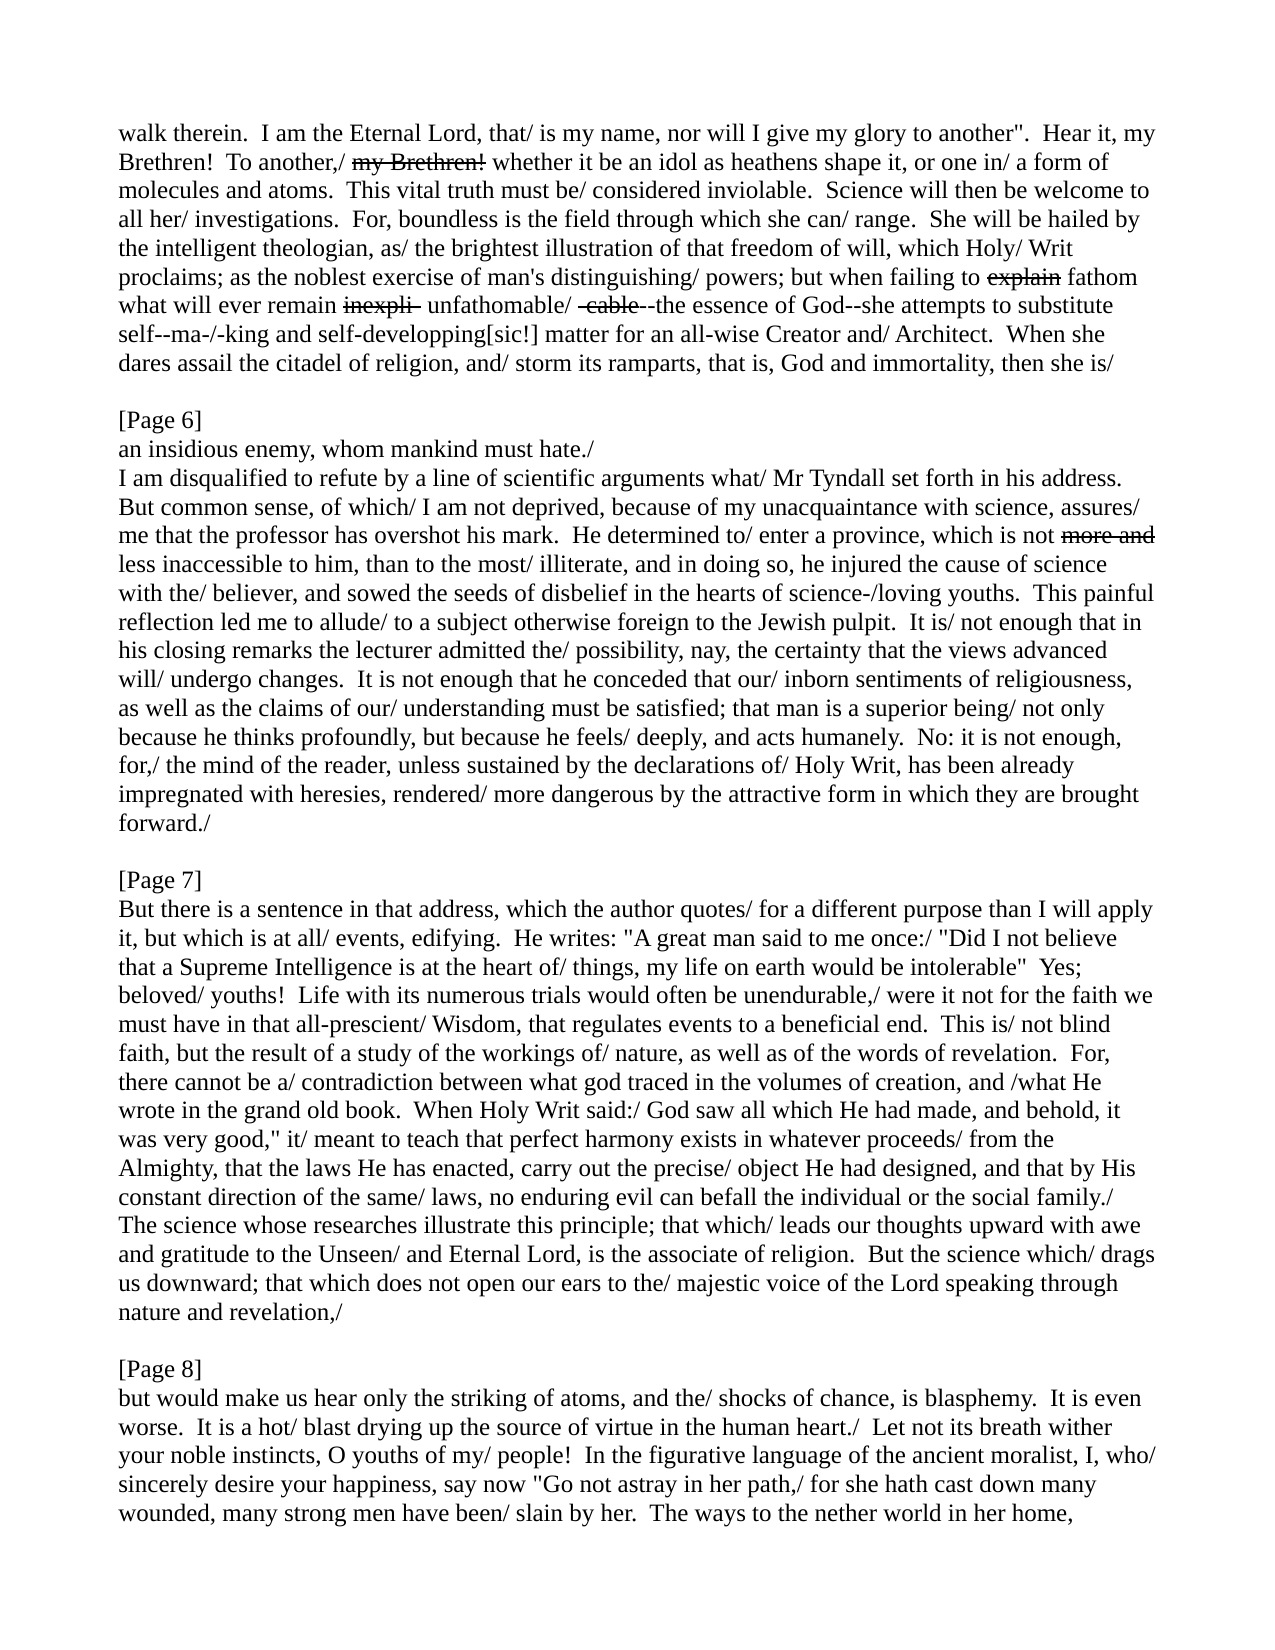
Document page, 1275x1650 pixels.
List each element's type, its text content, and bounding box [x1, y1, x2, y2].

text walk therein. I am the Eternal Lord, that/ is my name, nor will I give my glory to another". Hear it, my Brethren! To another,/ my Brethren! whether it be an idol as heathens shape it, or one in/ a form of molecules and atoms. This vital truth must be/ considered inviolable. Science will then be welcome to all her/ investigations. For, boundless is the field through which she can/ range. She will be hailed by the intelligent theologian, as/ the brightest illustration of that freedom of will, which Holy/ Writ proclaims; as the noblest exercise of man's distinguishing/ powers; but when failing to explain fathom what will ever remain inexpli- unfathomable/ -cable--the essence of God--she attempts to substitute self--ma-/-king and self-developping[sic!] matter for an all-wise Creator and/ Architect. When she dares assail the citadel of religion, and/ storm its ramparts, that is, God and immortality, then she is/ [118, 118, 1157, 377]
text [Page 8] [118, 1354, 1157, 1383]
text I am disqualified to refute by a line of scientific arguments what/ Mr Tyndall set forth in his address. But common sense, of which/ I am not deprived, because of my unacquaintance with science, assures/ me that the professor has overshot his mark. He determined to/ enter a province, which is not more and less inaccessible to him, than to the most/ illiterate, and in doing so, he injured the cause of science with the/ believer, and sowed the seeds of disbelief in the hearts of science-/loving youths. This painful reflection led me to allude/ to a subject otherwise foreign to the Jewish pulpit. It is/ not enough that in his closing remarks the lecturer admitted the/ possibility, nay, the certainty that the views advanced will/ undergo changes. It is not enough that he conceded that our/ inborn sentiments of religiousness, as well as the claims of our/ understanding must be satisfied; that man is a superior being/ not only because he thinks profoundly, but because he feels/ deeply, and acts humanely. No: it is not enough, for,/ the mind of the reader, unless sustained by the declarations of/ Holy Writ, has been already impregnated with heresies, rendered/ more dangerous by the attractive form in which they are brought forward./ [118, 463, 1157, 837]
text but would make us hear only the striking of atoms, and the/ shocks of chance, is blasphemy. It is even worse. It is a hot/ blast drying up the source of virtue in the human heart./ Let not its breath wither your noble instincts, O youths of my/ people! In the figurative language of the ancient moralist, I, who/ sincerely desire your happiness, say now "Go not astray in her path,/ for she hath cast down many wounded, many strong men have been/ slain by her. The ways to the nether world in her home, [118, 1383, 1157, 1527]
text But there is a sentence in that address, which the author quotes/ for a different purpose than I will apply it, but which is at all/ events, edifying. He writes: "A great man said to me once:/ "Did I not believe that a Supreme Intelligence is at the heart of/ things, my life on earth would be intolerable" Yes; beloved/ youths! Life with its numerous trials would often be unendurable,/ were it not for the faith we must have in that all-prescient/ Wisdom, that regulates events to a beneficial end. This is/ not blind faith, but the result of a study of the workings of/ nature, as well as of the words of revelation. For, there cannot be a/ contradiction between what god traced in the volumes of creation, and /what He wrote in the grand old book. When Holy Writ said:/ God saw all which He had made, and behold, it was very good," it/ meant to teach that perfect harmony exists in whatever proceeds/ from the Almighty, that the laws He has enacted, carry out the precise/ object He had designed, and that by His constant direction of the same/ laws, no enduring evil can befall the individual or the social family./ The science whose researches illustrate this principle; that which/ leads our thoughts upward with awe and gratitude to the Unseen/ and Eternal Lord, is the associate of religion. But the science which/ drags us downward; that which does not open our ears to the/ majestic voice of the Lord speaking through nature and revelation,/ [118, 894, 1157, 1326]
text an insidious enemy, whom mankind must hate./ [118, 434, 1157, 463]
text [Page 6] [118, 406, 1157, 434]
text [Page 7] [118, 866, 1157, 894]
